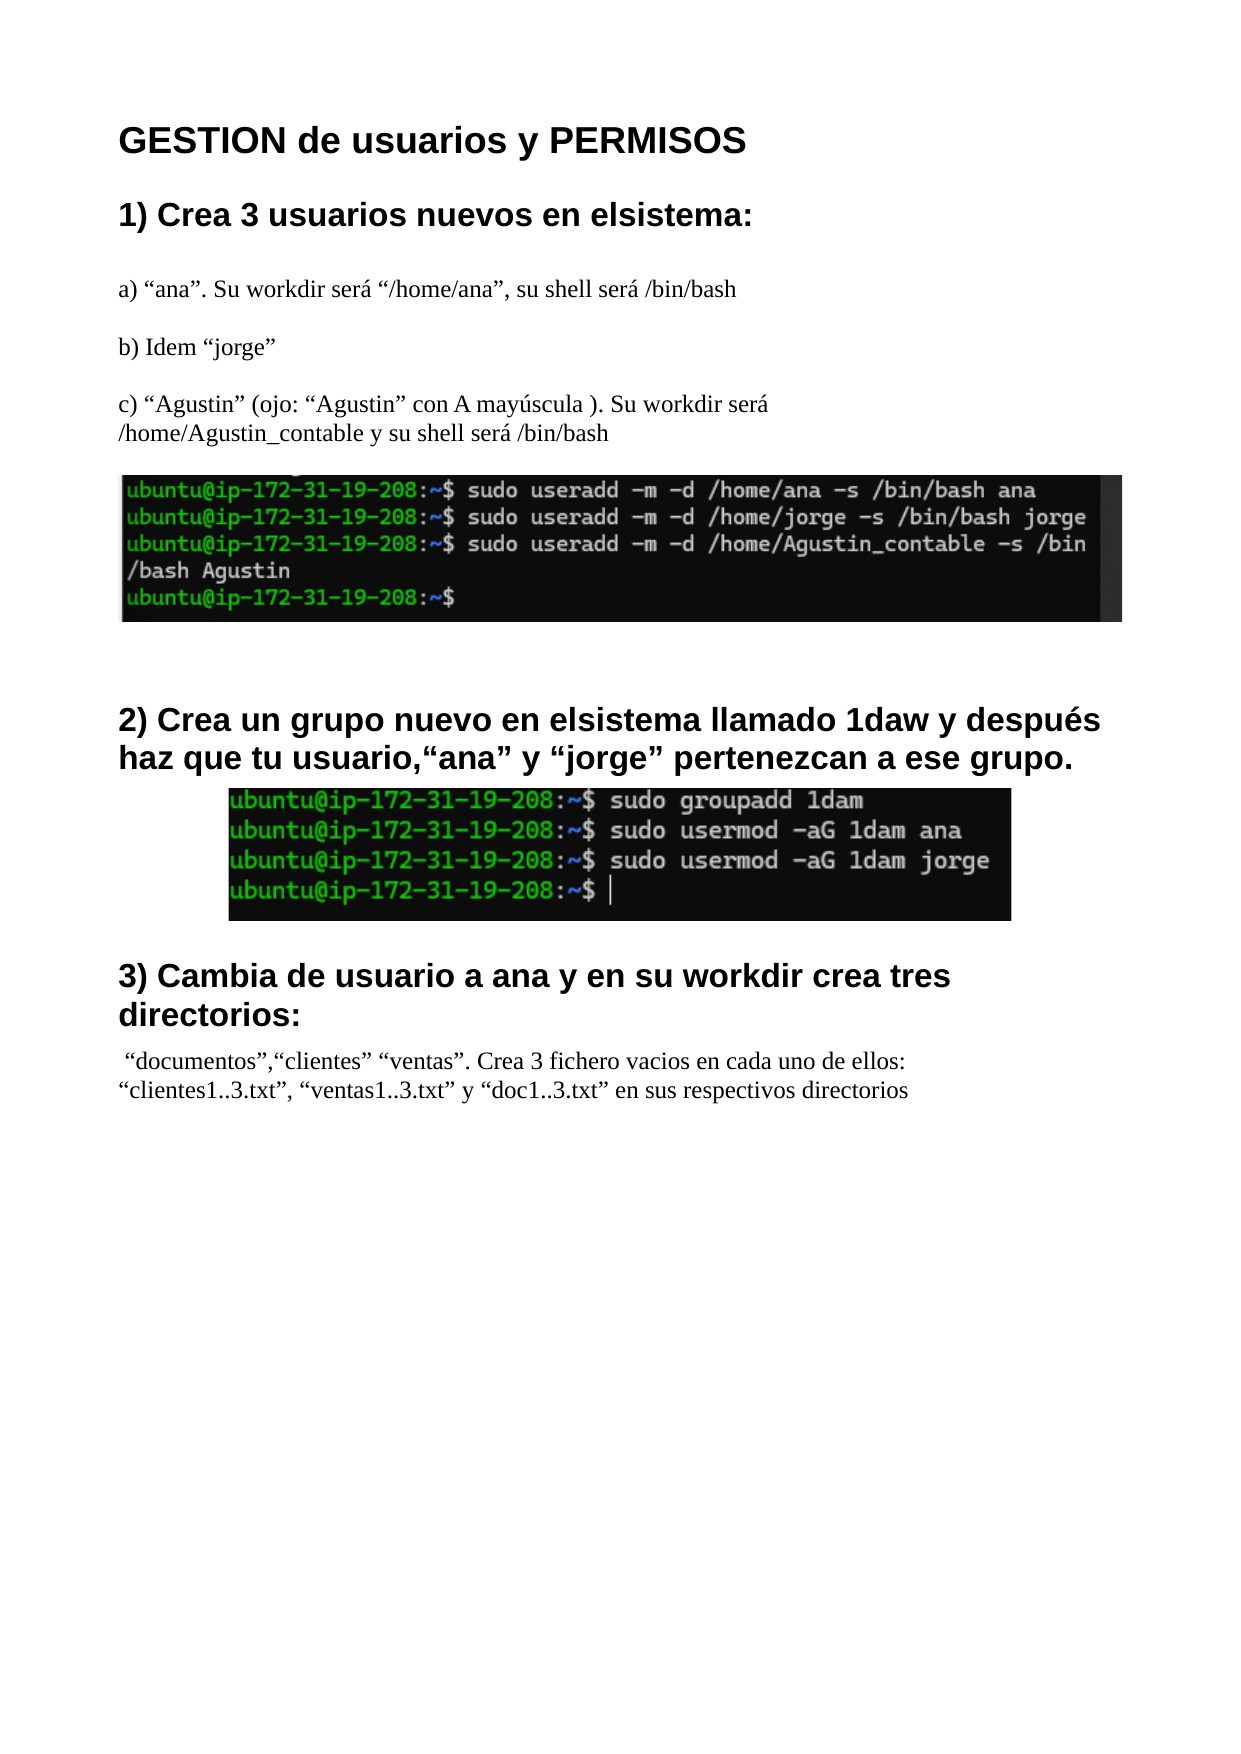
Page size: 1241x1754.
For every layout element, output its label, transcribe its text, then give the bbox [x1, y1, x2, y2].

picture [118, 475, 1123, 622]
subtitle GESTION de usuarios y PERMISOS [118, 118, 1122, 161]
text c) “Agustin” (ojo: “Agustin” con A mayúscula ). Su workdir será [118, 389, 1122, 418]
text “clientes1..3.txt”, “ventas1..3.txt” y “doc1..3.txt” en sus respectivos directorios [118, 1075, 1122, 1103]
text a) “ana”. Su workdir será “/home/ana”, su shell será /bin/bash [118, 274, 1122, 303]
subtitle 2) Crea un grupo nuevo en elsistema llamado 1daw y después haz que tu usuario,“ana” y “jorge” pertenezcan a ese grupo. [118, 699, 1122, 776]
subtitle 3) Cambia de usuario a ana y en su workdir crea tres directorios: [118, 957, 1122, 1033]
subtitle 1) Crea 3 usuarios nuevos en elsistema: [118, 194, 1122, 233]
text /home/Agustin_contable y su shell será /bin/bash [118, 418, 1122, 447]
picture [228, 788, 1012, 921]
text b) Idem “jorge” [118, 332, 1122, 361]
text “documentos”,“clientes” “ventas”. Crea 3 fichero vacios en cada uno de ellos: [118, 1046, 1122, 1075]
